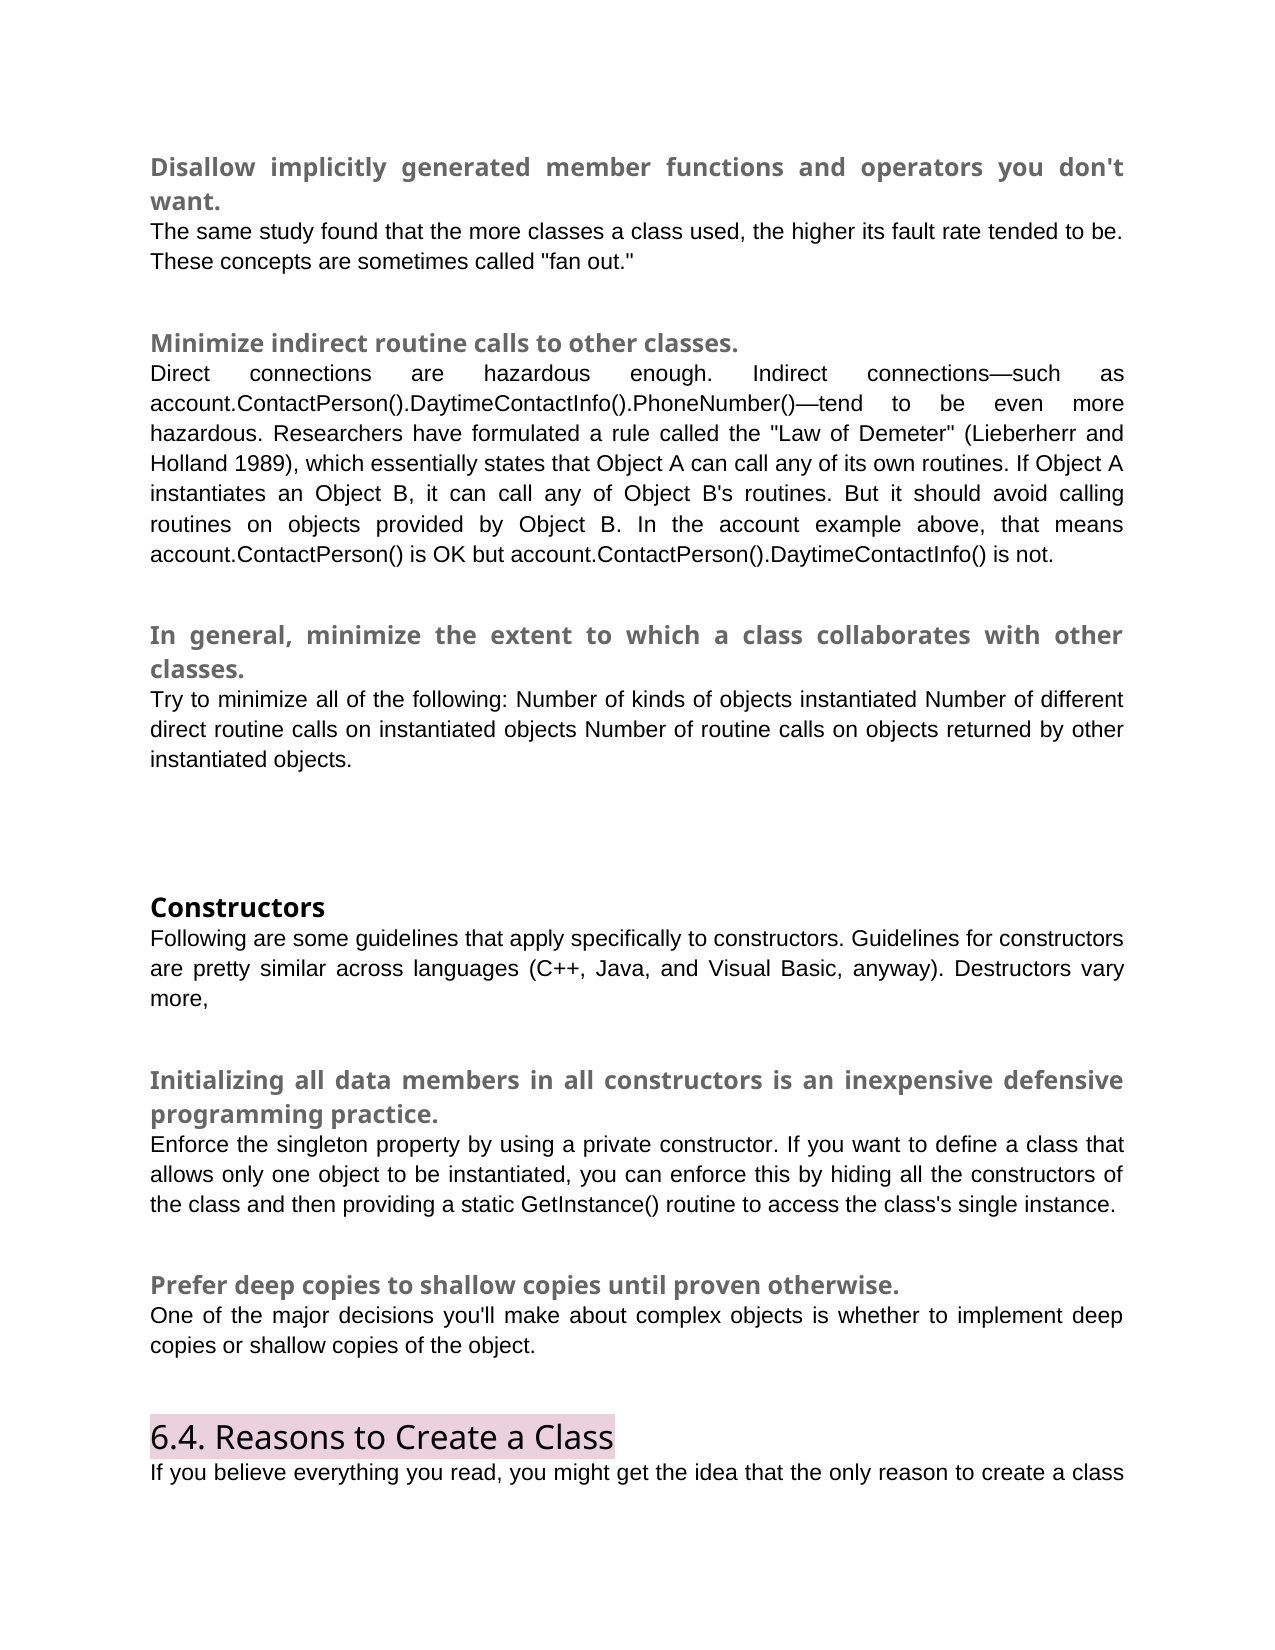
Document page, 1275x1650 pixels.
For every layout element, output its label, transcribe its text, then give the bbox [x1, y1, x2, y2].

subtitle Disallow implicitly generated member functions and operators you don't want. [150, 150, 1125, 218]
text Try to minimize all of the following: Number of kinds of objects instantiated Number of different direct routine calls on instantiated objects Number of routine calls on objects returned by other instantiated objects. [150, 686, 1125, 773]
subtitle Minimize indirect routine calls to other classes. [150, 325, 1125, 359]
subtitle Initializing all data members in all constructors is an inexpensive defensive programming practice. [150, 1062, 1125, 1131]
subtitle 6.4. Reasons to Create a Class [150, 1413, 1125, 1459]
text The same study found that the more classes a class used, the higher its fault rate tended to be. These concepts are sometimes called "fan out." [150, 218, 1125, 275]
text One of the major decisions you'll make about complex objects is whether to implement deep copies or shallow copies of the object. [150, 1302, 1125, 1359]
text If you believe everything you read, you might get the idea that the only reason to create a class [150, 1459, 1125, 1485]
text Enforce the singleton property by using a private constructor. If you want to define a class that allows only one object to be instantiated, you can enforce this by hiding all the constructors of the class and then providing a static GetInstance() routine to access the class's single instance. [150, 1131, 1125, 1217]
text Following are some guidelines that apply specifically to constructors. Guidelines for constructors are pretty similar across languages (C++, Java, and Visual Basic, anyway). Destructors vary more, [150, 925, 1125, 1012]
subtitle In general, minimize the extent to which a class collaborates with other classes. [150, 618, 1125, 686]
subtitle Constructors [150, 888, 1125, 925]
subtitle Prefer deep copies to shallow copies until proven otherwise. [150, 1268, 1125, 1302]
text Direct connections are hazardous enough. Indirect connections—such as account.ContactPerson().DaytimeContactInfo().PhoneNumber()—tend to be even more hazardous. Researchers have formulated a rule called the "Law of Demeter" (Lieberherr and Holland 1989), which essentially states that Object A can call any of its own routines. If Object A instantiates an Object B, it can call any of Object B's routines. But it should avoid calling routines on objects provided by Object B. In the account example above, that means account.ContactPerson() is OK but account.ContactPerson().DaytimeContactInfo() is not. [150, 359, 1125, 567]
